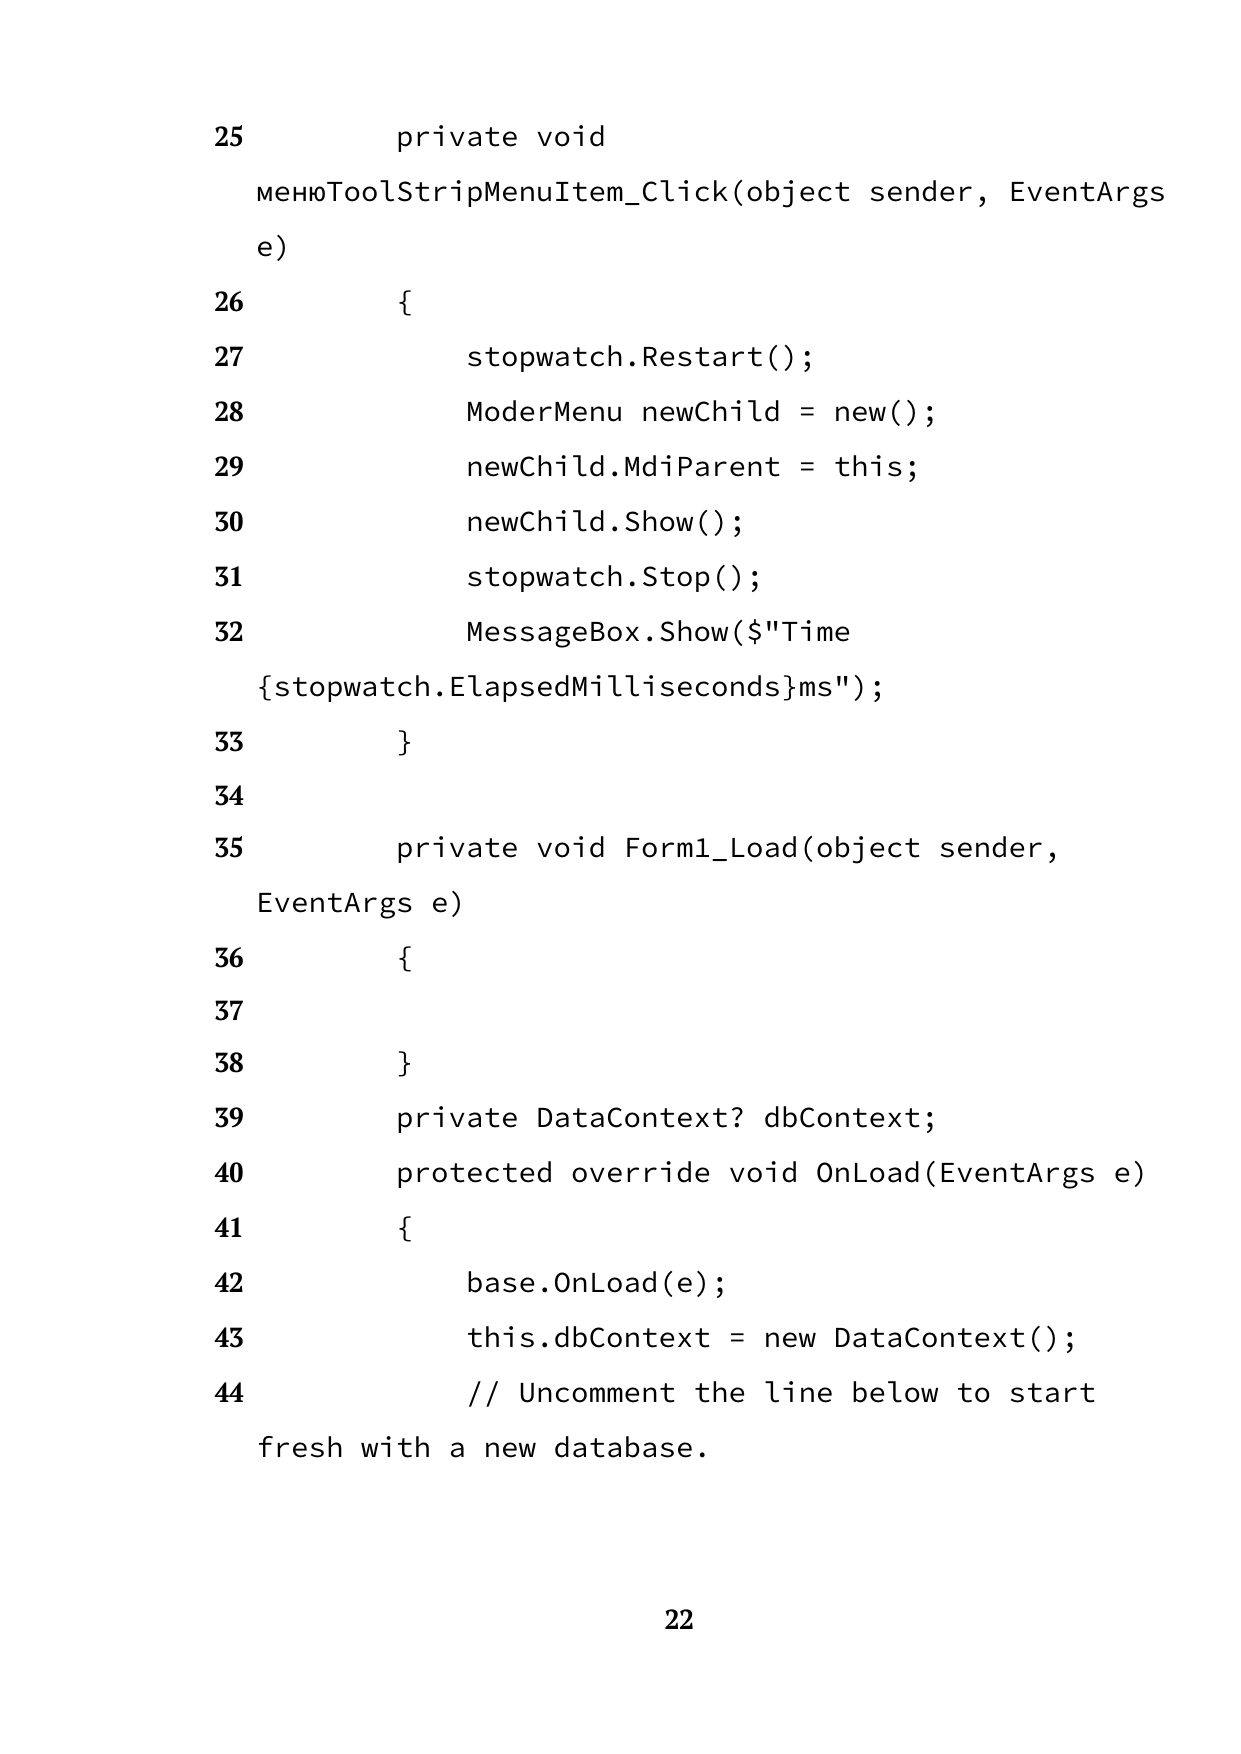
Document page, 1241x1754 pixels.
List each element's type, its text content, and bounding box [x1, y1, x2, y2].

list protected override void OnLoad(EventArgs e) [214, 1154, 1181, 1190]
list } [214, 1044, 1181, 1080]
list this.dbContext = new DataContext(); [214, 1319, 1181, 1355]
list { [214, 938, 1181, 975]
list private void Form1_Load(object sender, EventArgs e) [214, 828, 1181, 920]
list private void менюToolStripMenuItem_Click(object sender, EventArgs e) [214, 118, 1181, 265]
list private DataContext? dbContext; [214, 1099, 1181, 1135]
list newChild.MdiParent = this; [214, 448, 1181, 485]
list stopwatch.Stop(); [214, 558, 1181, 595]
list base.OnLoad(e); [214, 1264, 1181, 1300]
list MessageBox.Show($"Time {stopwatch.ElapsedMilliseconds}ms"); [214, 613, 1181, 705]
list newChild.Show(); [214, 503, 1181, 540]
list { [214, 283, 1181, 320]
list // Uncomment the line below to start fresh with a new database. [214, 1374, 1181, 1465]
list } [214, 723, 1181, 760]
list stopwatch.Restart(); [214, 338, 1181, 375]
list { [214, 1209, 1181, 1245]
list ModerMenu newChild = new(); [214, 393, 1181, 430]
